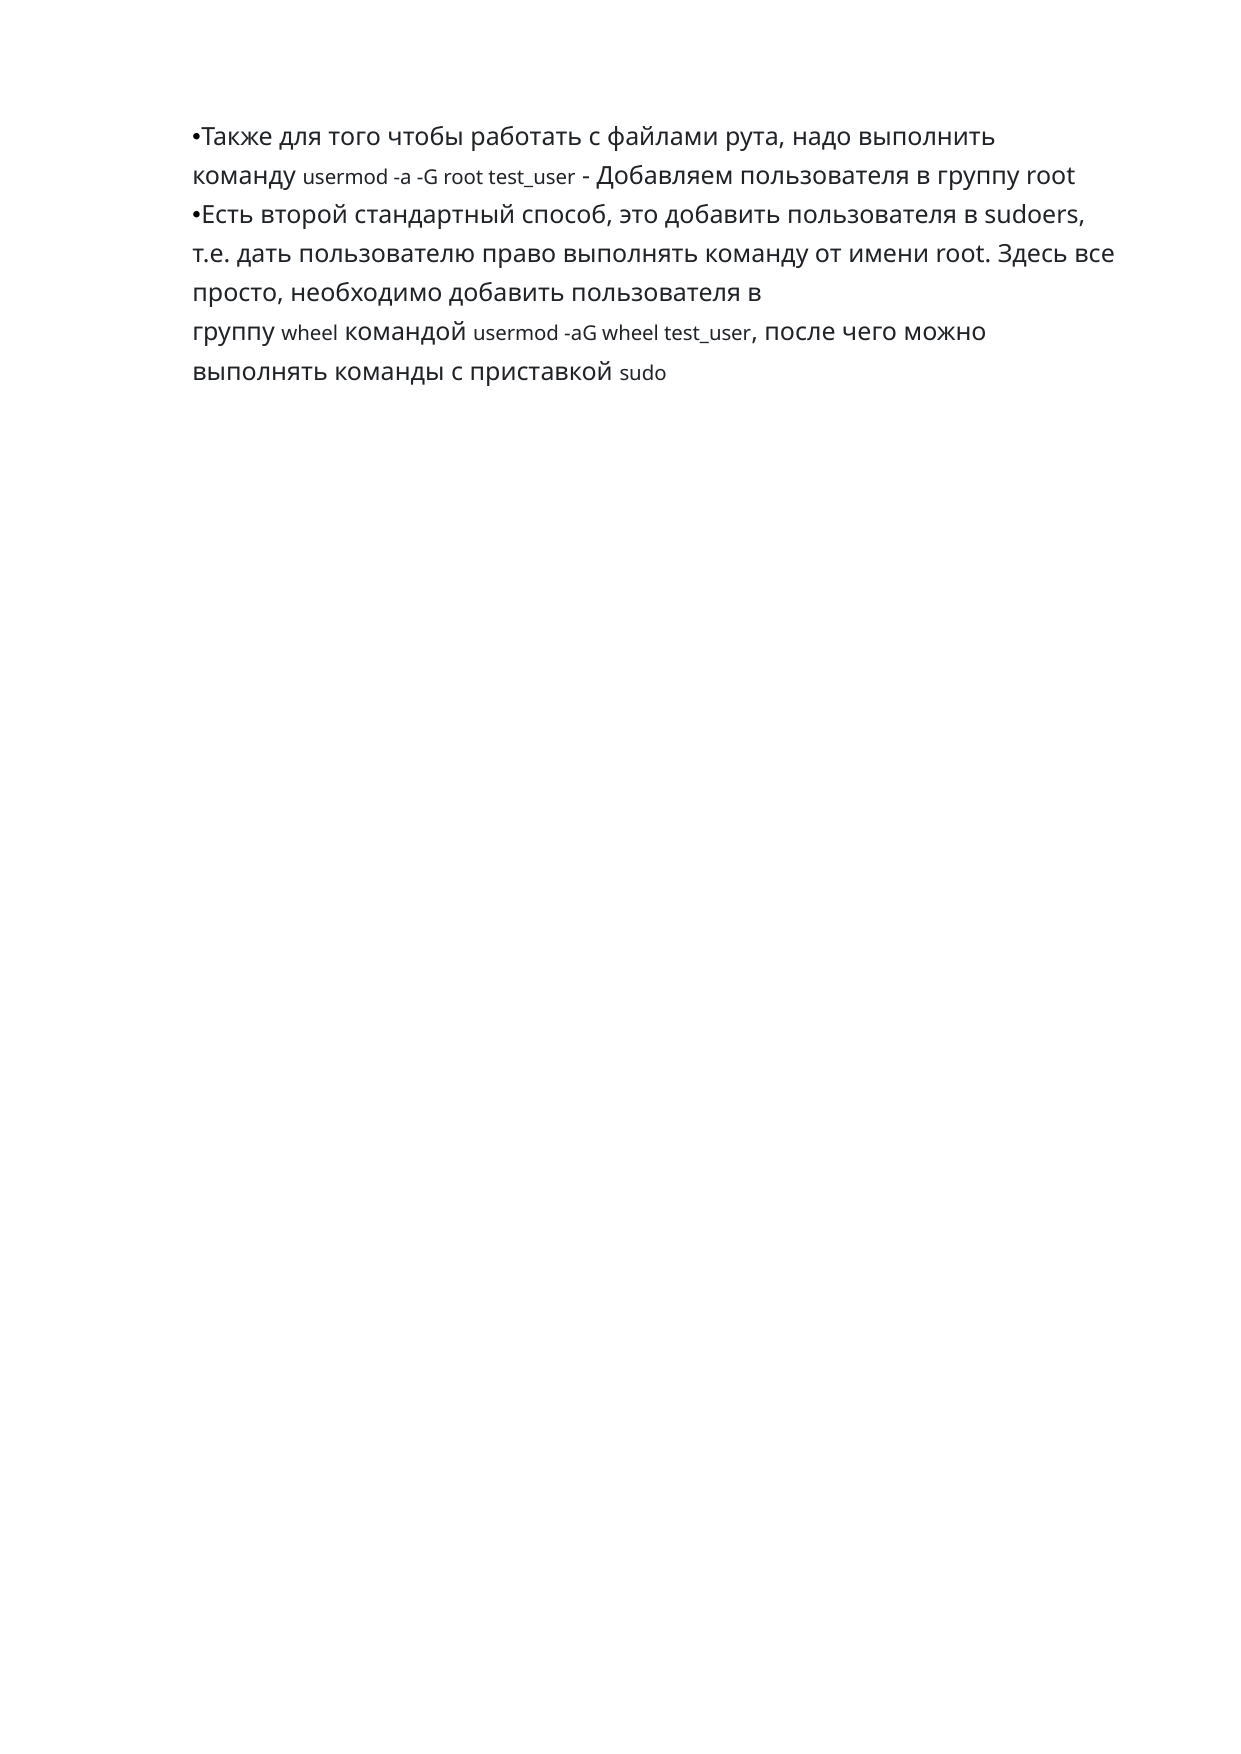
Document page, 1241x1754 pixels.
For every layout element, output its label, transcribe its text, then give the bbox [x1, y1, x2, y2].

list Есть второй стандартный способ, это добавить пользователя в sudoers, т.е. дать пользователю право выполнять команду от имени root. Здесь все просто, необходимо добавить пользователя в группу wheel командой usermod -aG wheel test_user, после чего можно выполнять команды с приставкой sudo [118, 196, 1122, 387]
list Также для того чтобы работать с файлами рута, надо выполнить команду usermod -a -G root test_user - Добавляем пользователя в группу root [118, 118, 1122, 191]
